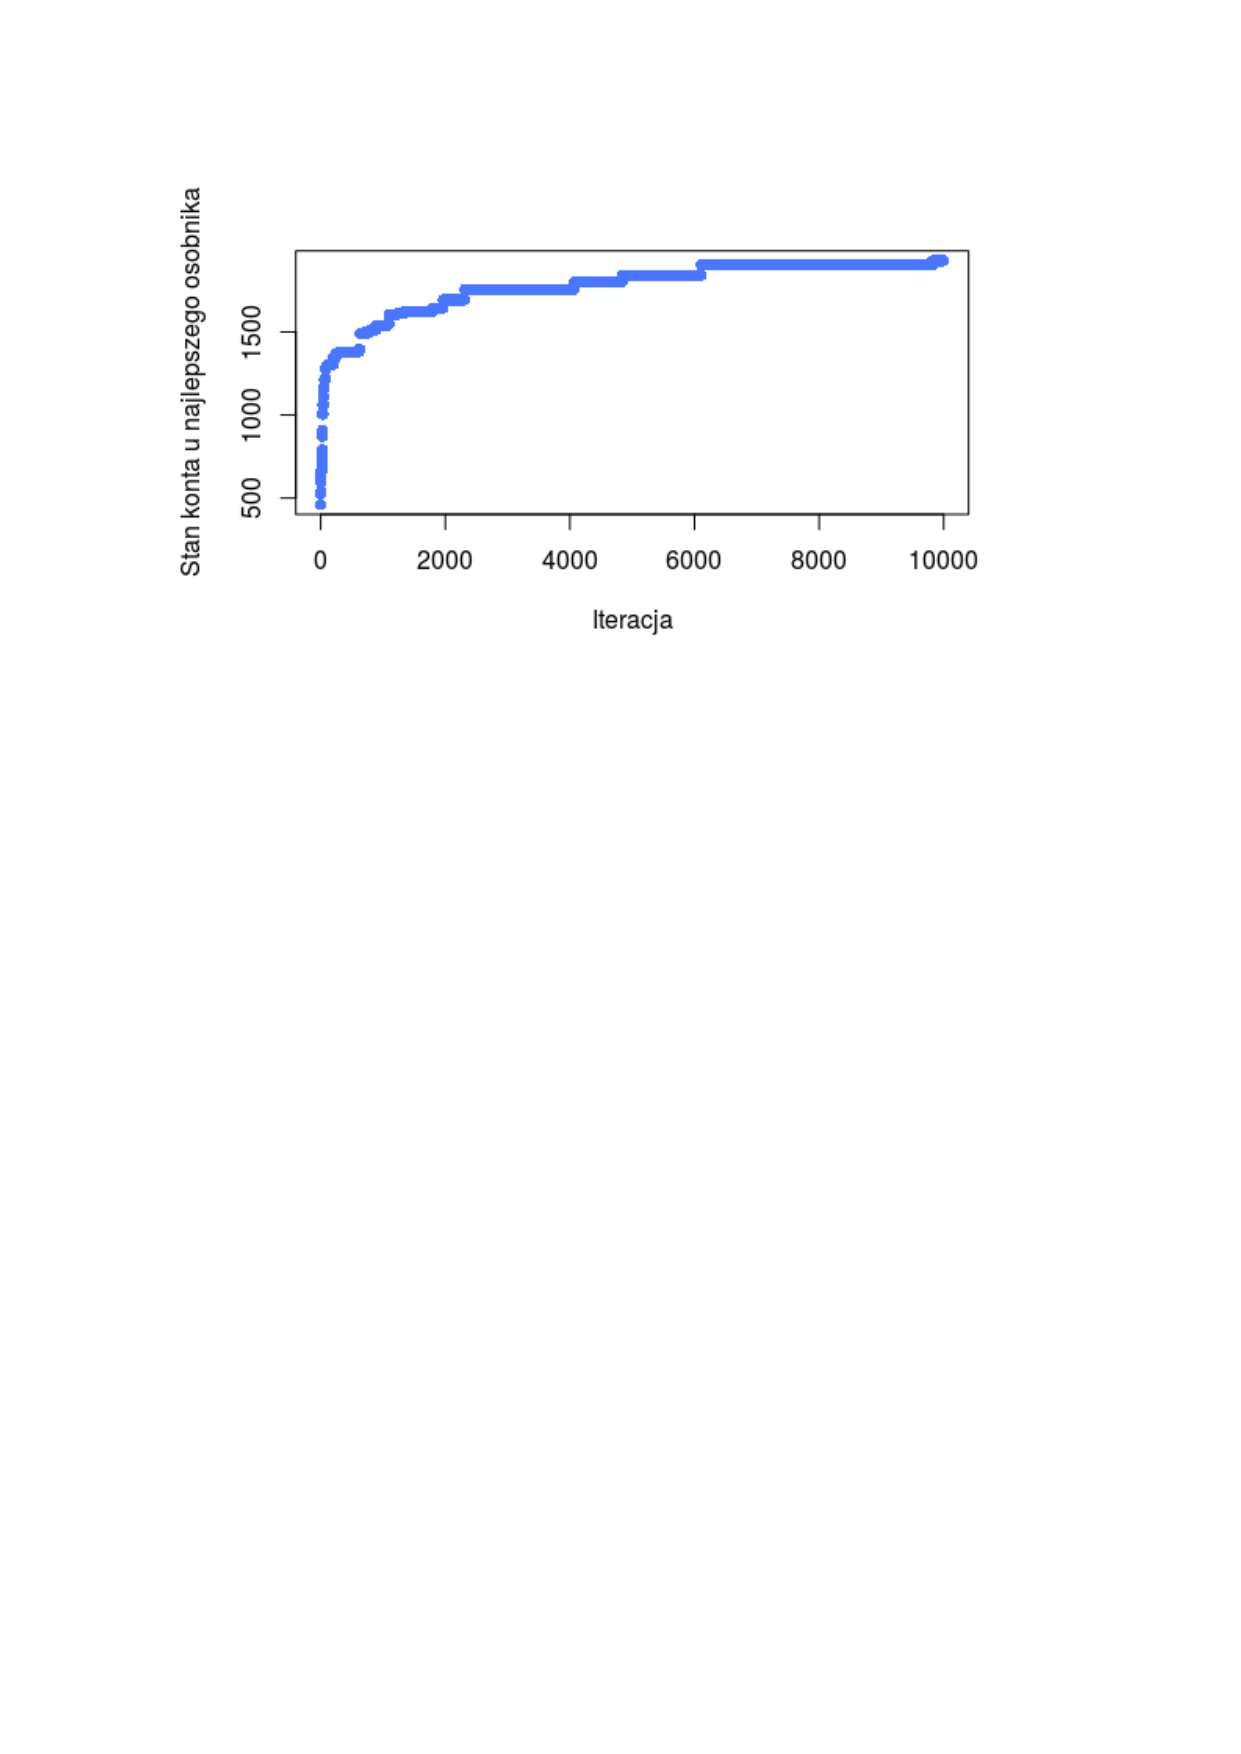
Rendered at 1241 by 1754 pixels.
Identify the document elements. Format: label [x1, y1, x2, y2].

picture [173, 128, 1032, 668]
